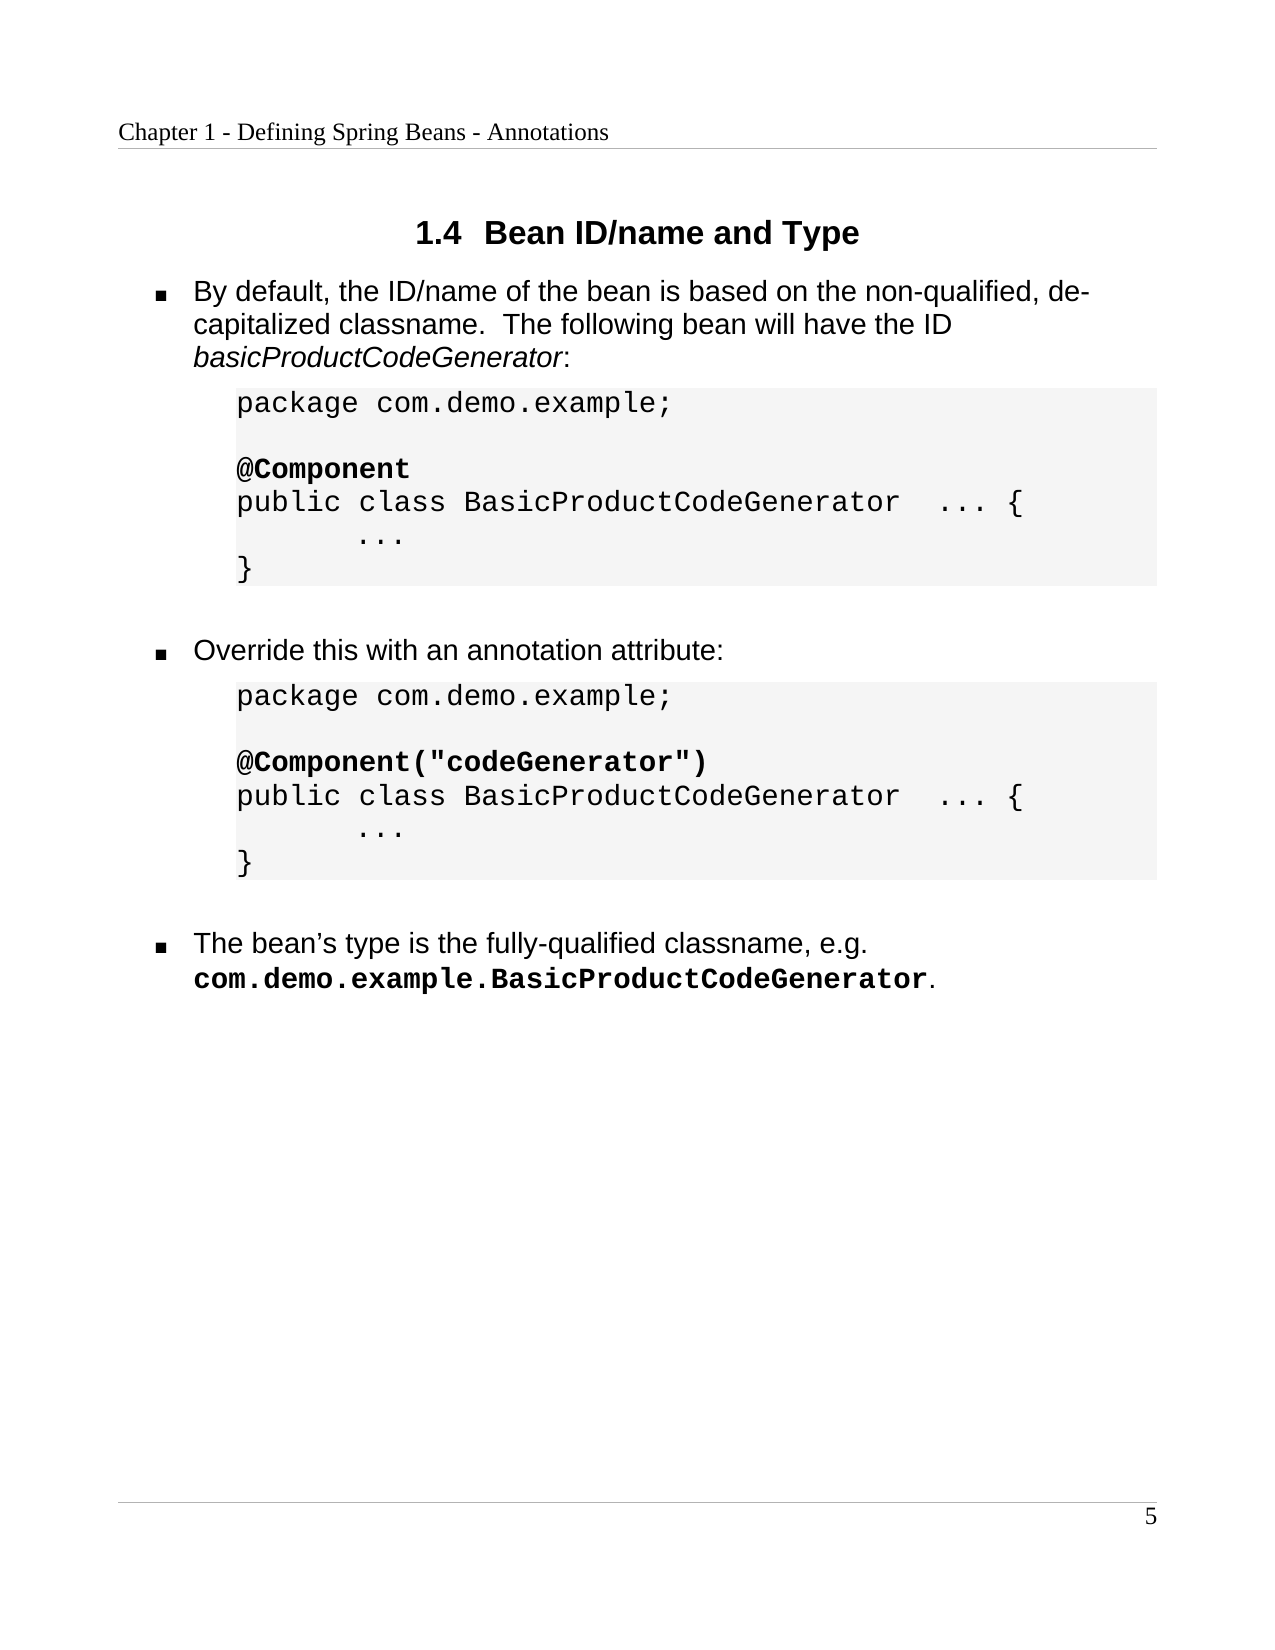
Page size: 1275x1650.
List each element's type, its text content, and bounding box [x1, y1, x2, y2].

text } [236, 847, 1157, 880]
text public class BasicProductCodeGenerator ... { [236, 487, 1157, 520]
text } [236, 553, 1157, 586]
text public class BasicProductCodeGenerator ... { [236, 781, 1157, 814]
list The bean’s type is the fully-qualified classname, e.g. com.demo.example.BasicProductCodeGenerator. [156, 927, 1157, 998]
text ... [236, 520, 1157, 553]
text package com.demo.example; [236, 682, 1157, 714]
subtitle Bean ID/name and Type [118, 214, 1157, 251]
list Override this with an annotation attribute: [156, 634, 1157, 667]
text @Component [236, 454, 1157, 487]
list By default, the ID/name of the bean is based on the non-qualified, de-capitalized classname. The following bean will have the ID basicProductCodeGenerator: [156, 275, 1157, 373]
text package com.demo.example; [236, 388, 1157, 421]
text ... [236, 814, 1157, 847]
text @Component("codeGenerator") [236, 748, 1157, 781]
